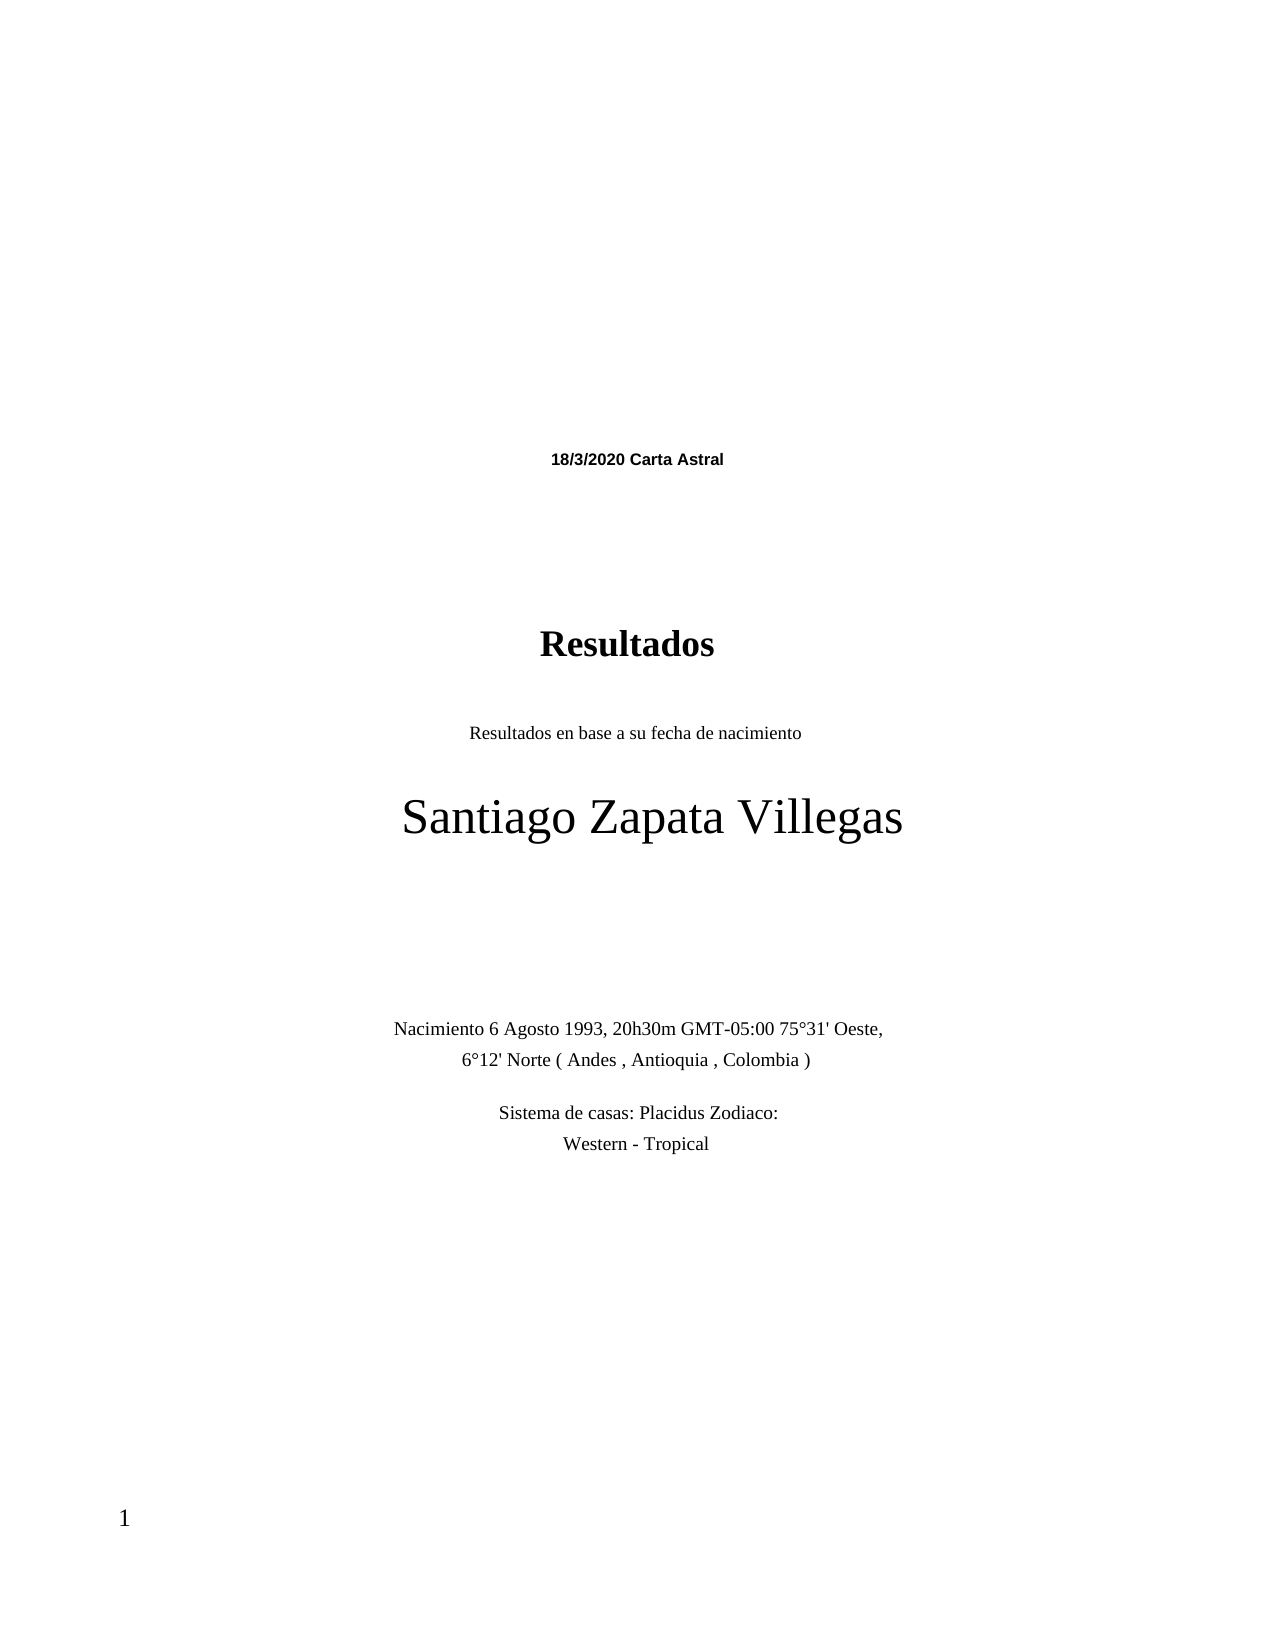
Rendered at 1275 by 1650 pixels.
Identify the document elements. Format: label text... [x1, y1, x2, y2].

text 18/3/2020 Carta Astral [118, 449, 1157, 469]
text Resultados en base a su fecha de nacimiento [399, 722, 878, 743]
text Santiago Zapata Villegas [301, 787, 976, 844]
text Sistema de casas: Placidus Zodiaco: Western - Tropical [475, 1101, 802, 1154]
text Resultados [502, 621, 758, 664]
text Nacimiento 6 Agosto 1993, 20h30m GMT-05:00 75°31' Oeste, 6°12' Norte ( Andes , Antioquia , Colombia ) [382, 1017, 895, 1070]
